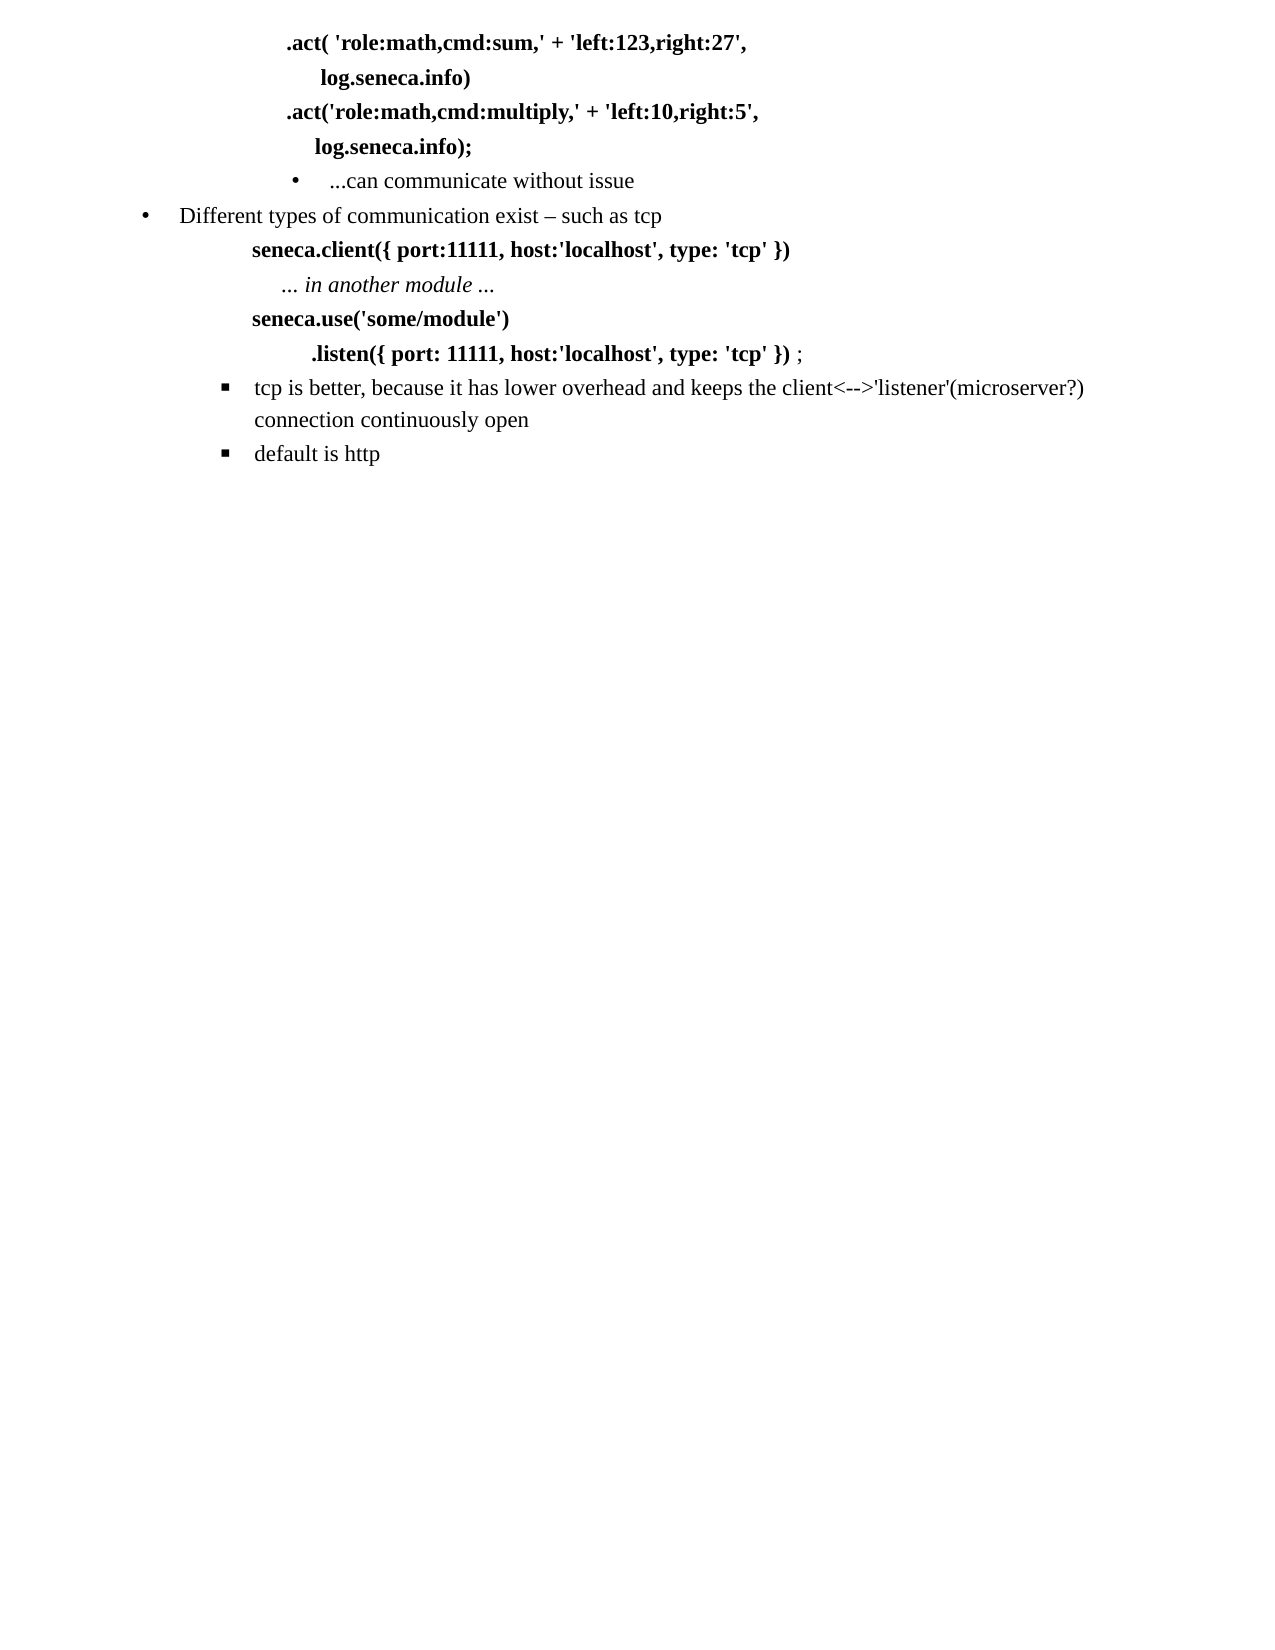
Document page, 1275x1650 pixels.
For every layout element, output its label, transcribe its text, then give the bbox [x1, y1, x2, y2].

list tcp is better, because it has lower overhead and keeps the client<-->'listener'(microserver?) connection continuously open [217, 374, 1183, 432]
text seneca.client({ port:11111, host:'localhost', type: 'tcp' }) [252, 236, 1183, 263]
text .listen({ port: 11111, host:'localhost', type: 'tcp' }) ; [252, 340, 1183, 366]
text ... in another module ... [104, 271, 1183, 297]
text seneca.use('some/module') [252, 305, 1183, 332]
list Different types of communication exist – such as tcp [142, 202, 1183, 228]
text log.seneca.info) [252, 64, 1183, 90]
list default is http [217, 440, 1183, 467]
text .act('role:math,cmd:multiply,' + 'left:10,right:5', [252, 98, 1183, 125]
text log.seneca.info); [252, 133, 1183, 159]
text .act( 'role:math,cmd:sum,' + 'left:123,right:27', [252, 29, 1183, 56]
list ...can communicate without issue [292, 167, 1183, 194]
